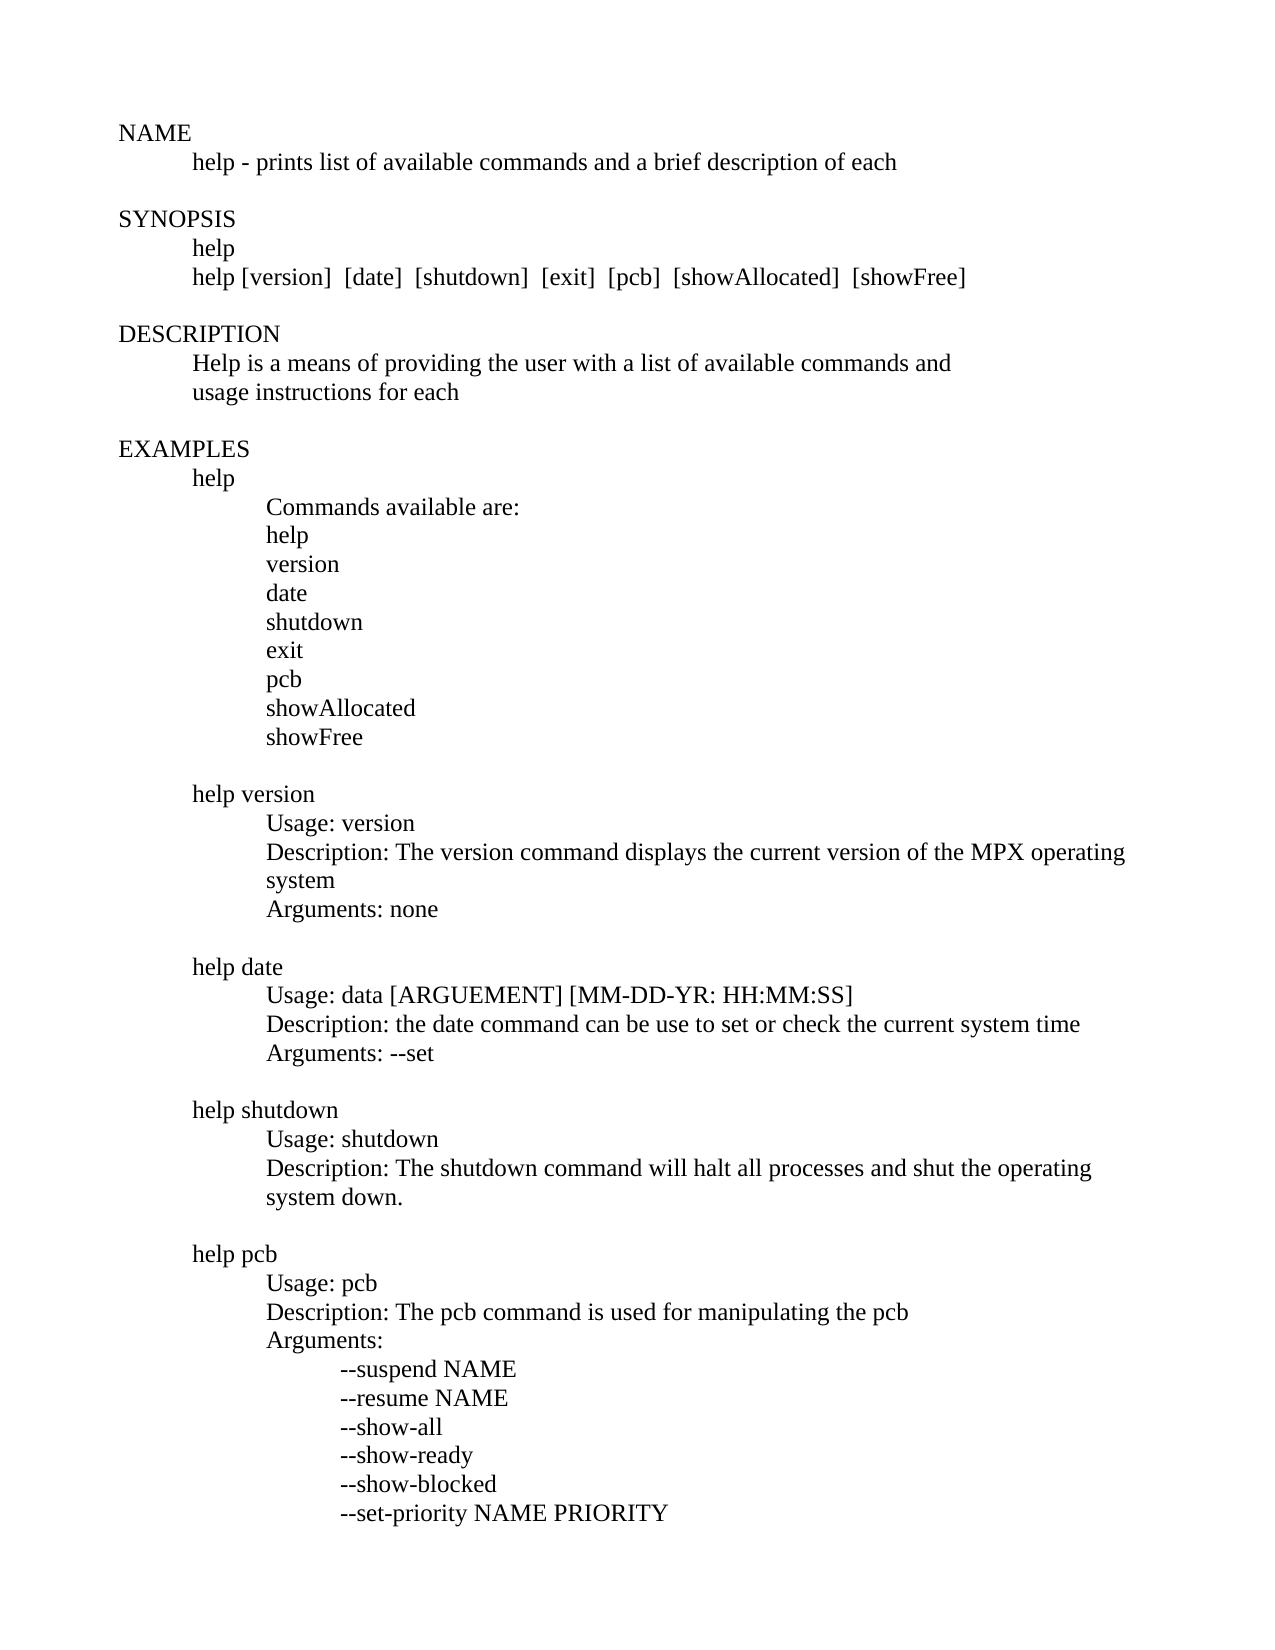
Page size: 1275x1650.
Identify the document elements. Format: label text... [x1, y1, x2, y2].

text help [118, 233, 1157, 262]
text pcb [118, 664, 1157, 693]
text Usage: data [ARGUEMENT] [MM-DD-YR: HH:MM:SS] [118, 981, 1157, 1009]
text shutdown [118, 607, 1157, 636]
text date [118, 578, 1157, 607]
text Arguments: --set [118, 1038, 1157, 1067]
text showAllocated [118, 693, 1157, 722]
text --set-priority NAME PRIORITY [118, 1498, 1157, 1527]
text Arguments: none [118, 894, 1157, 923]
text usage instructions for each [118, 377, 1157, 406]
text Usage: pcb [118, 1268, 1157, 1297]
text SYNOPSIS [118, 204, 1157, 233]
text help [version] [date] [shutdown] [exit] [pcb] [showAllocated] [showFree] [118, 262, 1157, 291]
text --show-ready [118, 1441, 1157, 1469]
text showFree [118, 722, 1157, 751]
text help pcb [118, 1239, 1157, 1268]
text Arguments: [118, 1326, 1157, 1354]
text NAME [118, 118, 1157, 147]
text help [118, 521, 1157, 549]
text DESCRIPTION [118, 319, 1157, 348]
text --show-all [118, 1412, 1157, 1441]
text --suspend NAME [118, 1354, 1157, 1383]
text --show-blocked [118, 1469, 1157, 1498]
text help version [118, 779, 1157, 808]
text Description: The version command displays the current version of the MPX operating system [118, 837, 1157, 894]
text Commands available are: [118, 492, 1157, 521]
text help - prints list of available commands and a brief description of each [118, 147, 1157, 176]
text version [118, 549, 1157, 578]
text Description: The shutdown command will halt all processes and shut the operating system down. [118, 1153, 1157, 1211]
text Description: The pcb command is used for manipulating the pcb [118, 1297, 1157, 1326]
text --resume NAME [118, 1383, 1157, 1412]
text EXAMPLES [118, 434, 1157, 463]
text help shutdown [118, 1096, 1157, 1124]
text Description: the date command can be use to set or check the current system time [118, 1009, 1157, 1038]
text Usage: shutdown [118, 1124, 1157, 1153]
text exit [118, 636, 1157, 664]
text help [118, 463, 1157, 492]
text help date [118, 952, 1157, 981]
text Usage: version [118, 808, 1157, 837]
text Help is a means of providing the user with a list of available commands and [118, 348, 1157, 377]
